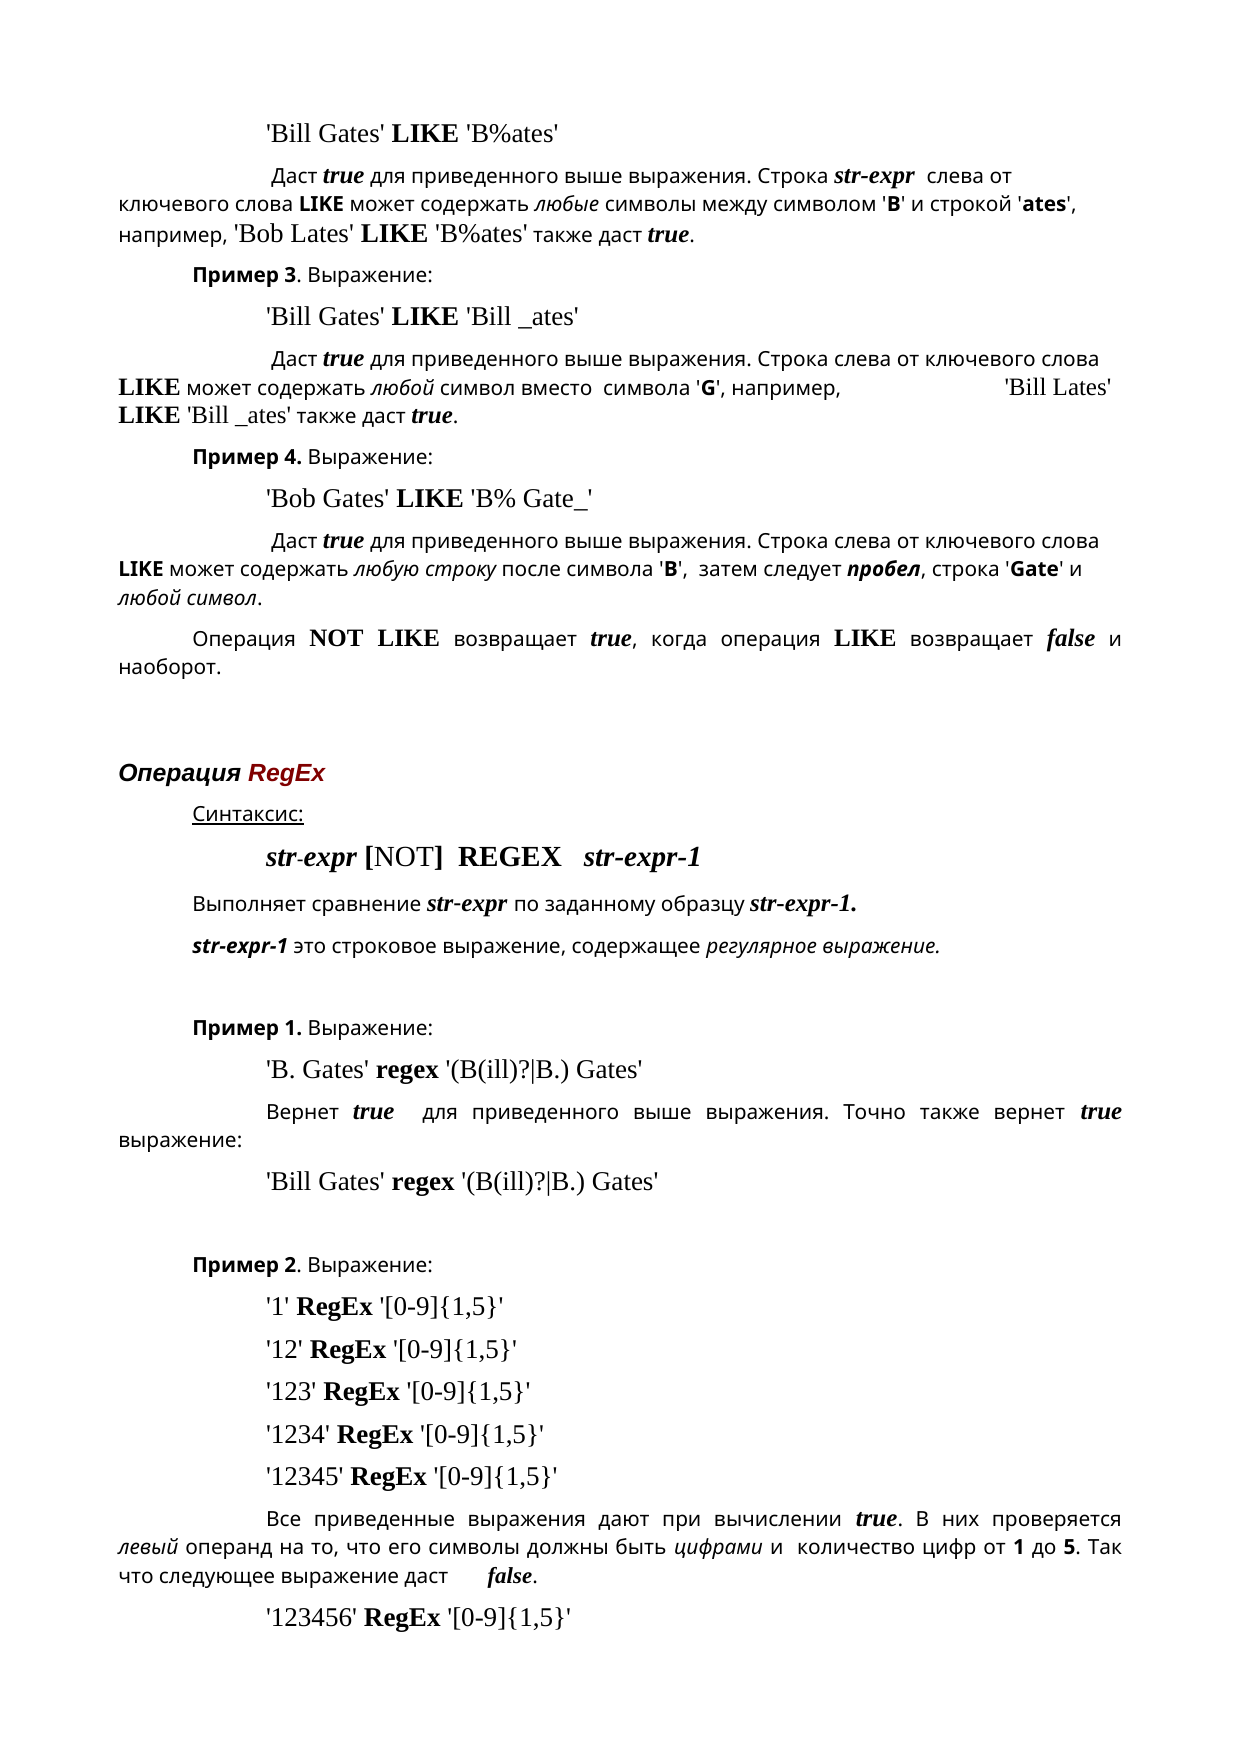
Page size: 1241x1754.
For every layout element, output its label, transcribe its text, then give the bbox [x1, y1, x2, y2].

text '12345' RegEx '[0-9]{1,5}' [118, 1462, 1122, 1492]
text '1234' RegEx '[0-9]{1,5}' [118, 1419, 1122, 1449]
text str-expr-1 это строковое выражение, содержащее регулярное выражение. [118, 932, 1122, 960]
text Даст true для приведенного выше выражения. Строка слева от ключевого слова LIKE может содержать любую строку после символа 'B', затем следует пробел, строка 'Gate' и любой символ. [118, 526, 1122, 611]
text '123' RegEx '[0-9]{1,5}' [118, 1377, 1122, 1407]
text Синтаксис: [118, 799, 1122, 828]
text Выполняет сравнение str-expr по заданному образцу str-expr-1. [118, 885, 1122, 919]
text 'Bill Gates' regex '(B(ill)?|B.) Gates' [118, 1167, 1122, 1197]
text Все приведенные выражения дают при вычислении true. В них проверяется левый операнд на то, что его символы должны быть цифрами и количество цифр от 1 до 5. Так что следующее выражение даст false. [118, 1504, 1122, 1589]
text str-expr [NOT] REGEX str-expr-1 [118, 840, 1122, 872]
text '123456' RegEx '[0-9]{1,5}' [118, 1602, 1122, 1632]
text Пример 3. Выражение: [118, 261, 1122, 289]
subtitle Операция RegEx [118, 759, 1122, 787]
text Даст true для приведенного выше выражения. Строка слева от ключевого слова LIKE может содержать любой символ вместо символа 'G', например, 'Bill Lates' LIKE 'Bill _ates' также даст true. [118, 344, 1122, 430]
text 'Bob Gates' LIKE 'B% Gate_' [118, 483, 1122, 513]
text Пример 4. Выражение: [118, 442, 1122, 471]
text Операция NOT LIKE возвращает true, когда операция LIKE возвращает false и наоборот. [118, 624, 1122, 681]
text Пример 1. Выражение: [118, 1013, 1122, 1042]
text Даст true для приведенного выше выражения. Строка str-expr слева от ключевого слова LIKE может содержать любые символы между символом 'B' и строкой 'ates', например, 'Bob Lates' LIKE 'B%ates' также даст true. [118, 161, 1122, 248]
text Пример 2. Выражение: [118, 1250, 1122, 1279]
text 'B. Gates' regex '(B(ill)?|B.) Gates' [118, 1054, 1122, 1085]
text '1' RegEx '[0-9]{1,5}' [118, 1291, 1122, 1322]
text 'Bill Gates' LIKE 'Bill _ates' [118, 302, 1122, 332]
text 'Bill Gates' LIKE 'B%ates' [118, 118, 1122, 148]
text Вернет true для приведенного выше выражения. Точно также вернет true выражение: [118, 1097, 1122, 1154]
text '12' RegEx '[0-9]{1,5}' [118, 1334, 1122, 1364]
